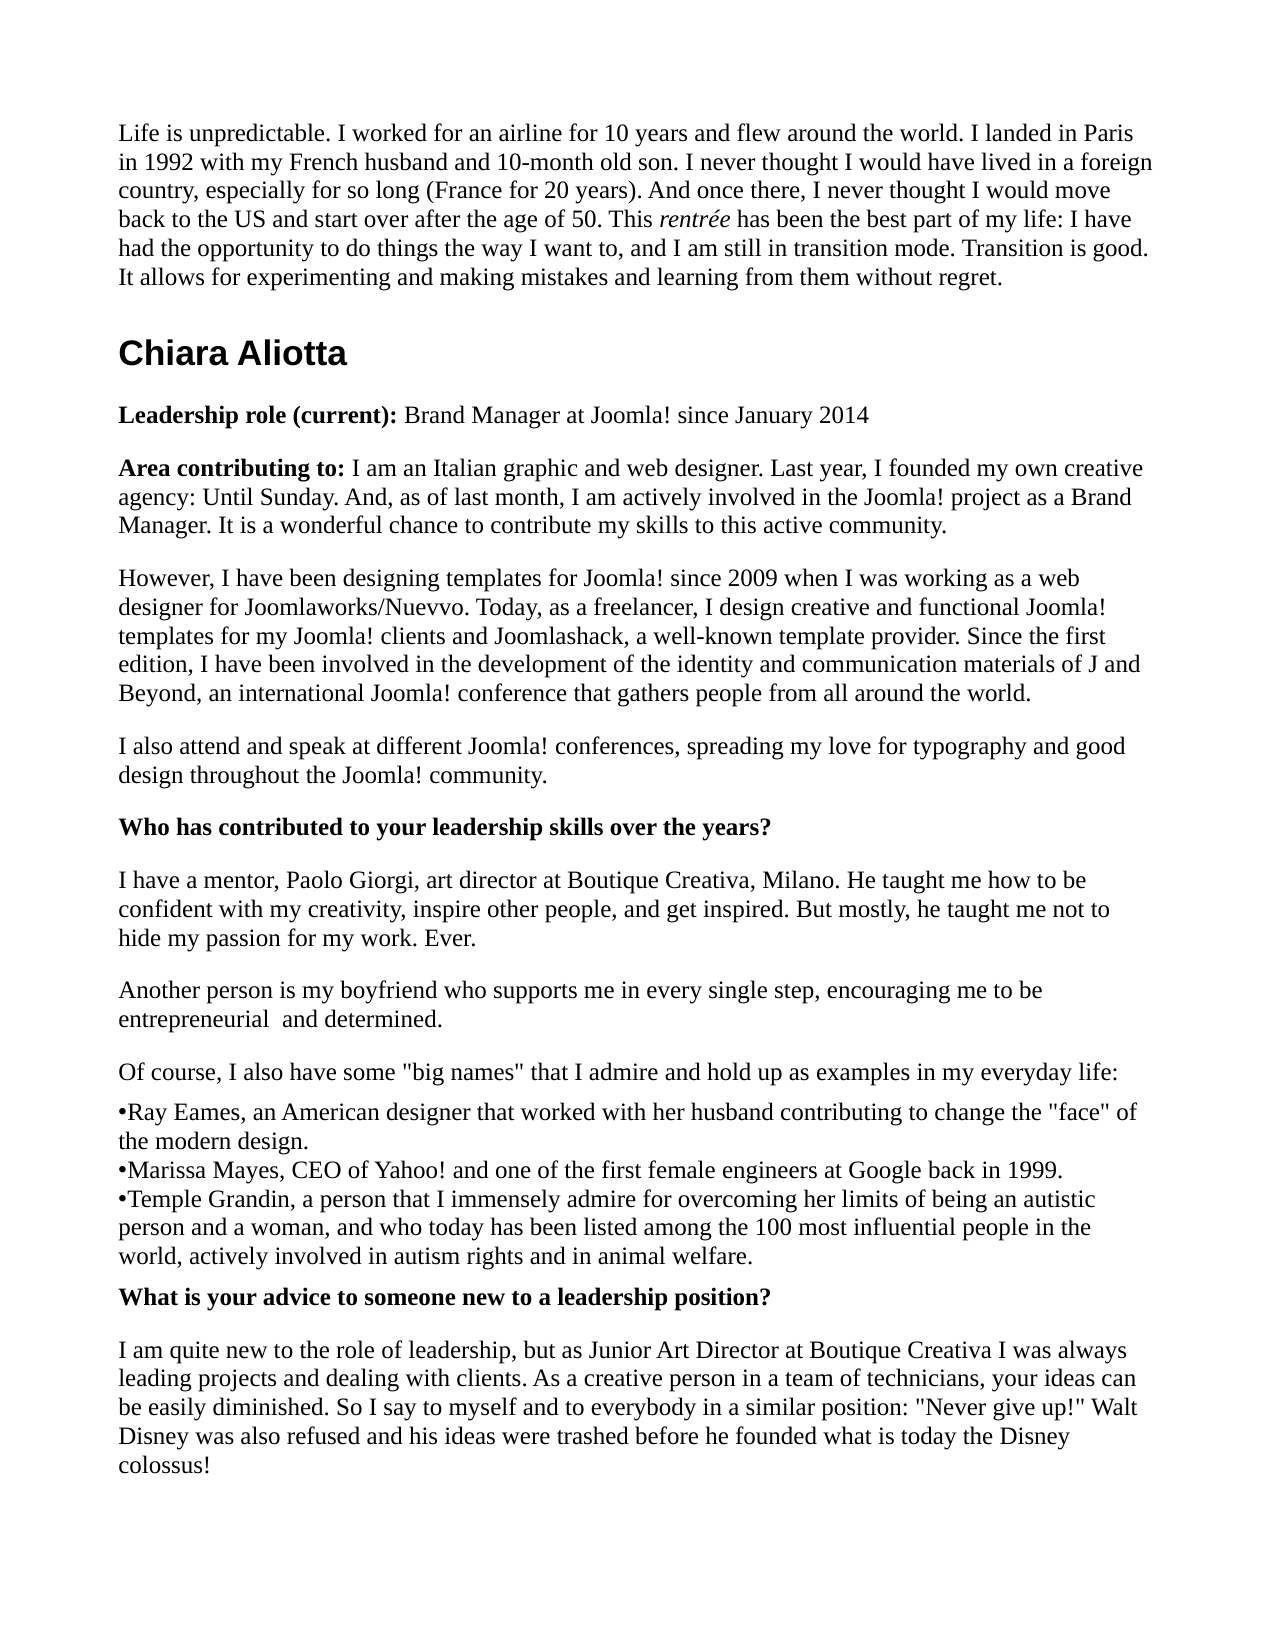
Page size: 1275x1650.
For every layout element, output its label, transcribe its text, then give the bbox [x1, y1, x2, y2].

text I have a mentor, Paolo Giorgi, art director at Boutique Creativa, Milano. He taught me how to be confident with my creativity, inspire other people, and get inspired. But mostly, he taught me not to hide my passion for my work. Ever. [118, 865, 1157, 951]
text Area contributing to: I am an Italian graphic and web designer. Last year, I founded my own creative agency: Until Sunday. And, as of last month, I am actively involved in the Joomla! project as a Brand Manager. It is a wonderful chance to contribute my skills to this active community. [118, 453, 1157, 539]
text Leadership role (current): Brand Manager at Joomla! since January 2014 [118, 400, 1157, 429]
text Another person is my boyfriend who supports me in every single step, encouraging me to be entrepreneurial and determined. [118, 975, 1157, 1033]
text Life is unpredictable. I worked for an airline for 10 years and flew around the world. I landed in Paris in 1992 with my French husband and 10-month old son. I never thought I would have lived in a foreign country, especially for so long (France for 20 years). And once there, I never thought I would move back to the US and start over after the age of 50. This rentrée has been the best part of my life: I have had the opportunity to do things the way I want to, and I am still in transition mode. Transition is good. It allows for experimenting and making mistakes and learning from them without regret. [118, 118, 1157, 291]
text I also attend and speak at different Joomla! conferences, spreading my love for typography and good design throughout the Joomla! community. [118, 731, 1157, 788]
text Who has contributed to your leadership skills over the years? [118, 812, 1157, 841]
text What is your advice to someone new to a leadership position? [118, 1282, 1157, 1311]
text I am quite new to the role of leadership, but as Junior Art Director at Boutique Creativa I was always leading projects and dealing with clients. As a creative person in a team of technicians, your ideas can be easily diminished. So I say to myself and to everybody in a similar position: "Never give up!" Walt Disney was also refused and his ideas were trashed before he founded what is today the Disney colossus! [118, 1335, 1157, 1478]
text However, I have been designing templates for Joomla! since 2009 when I was working as a web designer for Joomlaworks/Nuevvo. Today, as a freelancer, I design creative and functional Joomla! templates for my Joomla! clients and Joomlashack, a well-known template provider. Since the first edition, I have been involved in the development of the identity and communication materials of J and Beyond, an international Joomla! conference that gathers people from all around the world. [118, 563, 1157, 707]
list Ray Eames, an American designer that worked with her husband contributing to change the "face" of the modern design. [118, 1097, 1157, 1155]
list Temple Grandin, a person that I immensely admire for overcoming her limits of being an autistic person and a woman, and who today has been listed among the 100 most influential people in the world, actively involved in autism rights and in animal welfare. [118, 1184, 1157, 1270]
text Of course, I also have some "big names" that I admire and hold up as examples in my everyday life: [118, 1057, 1157, 1086]
subtitle Chiara Aliotta [118, 333, 1157, 373]
list Marissa Mayes, CEO of Yahoo! and one of the first female engineers at Google back in 1999. [118, 1155, 1157, 1184]
